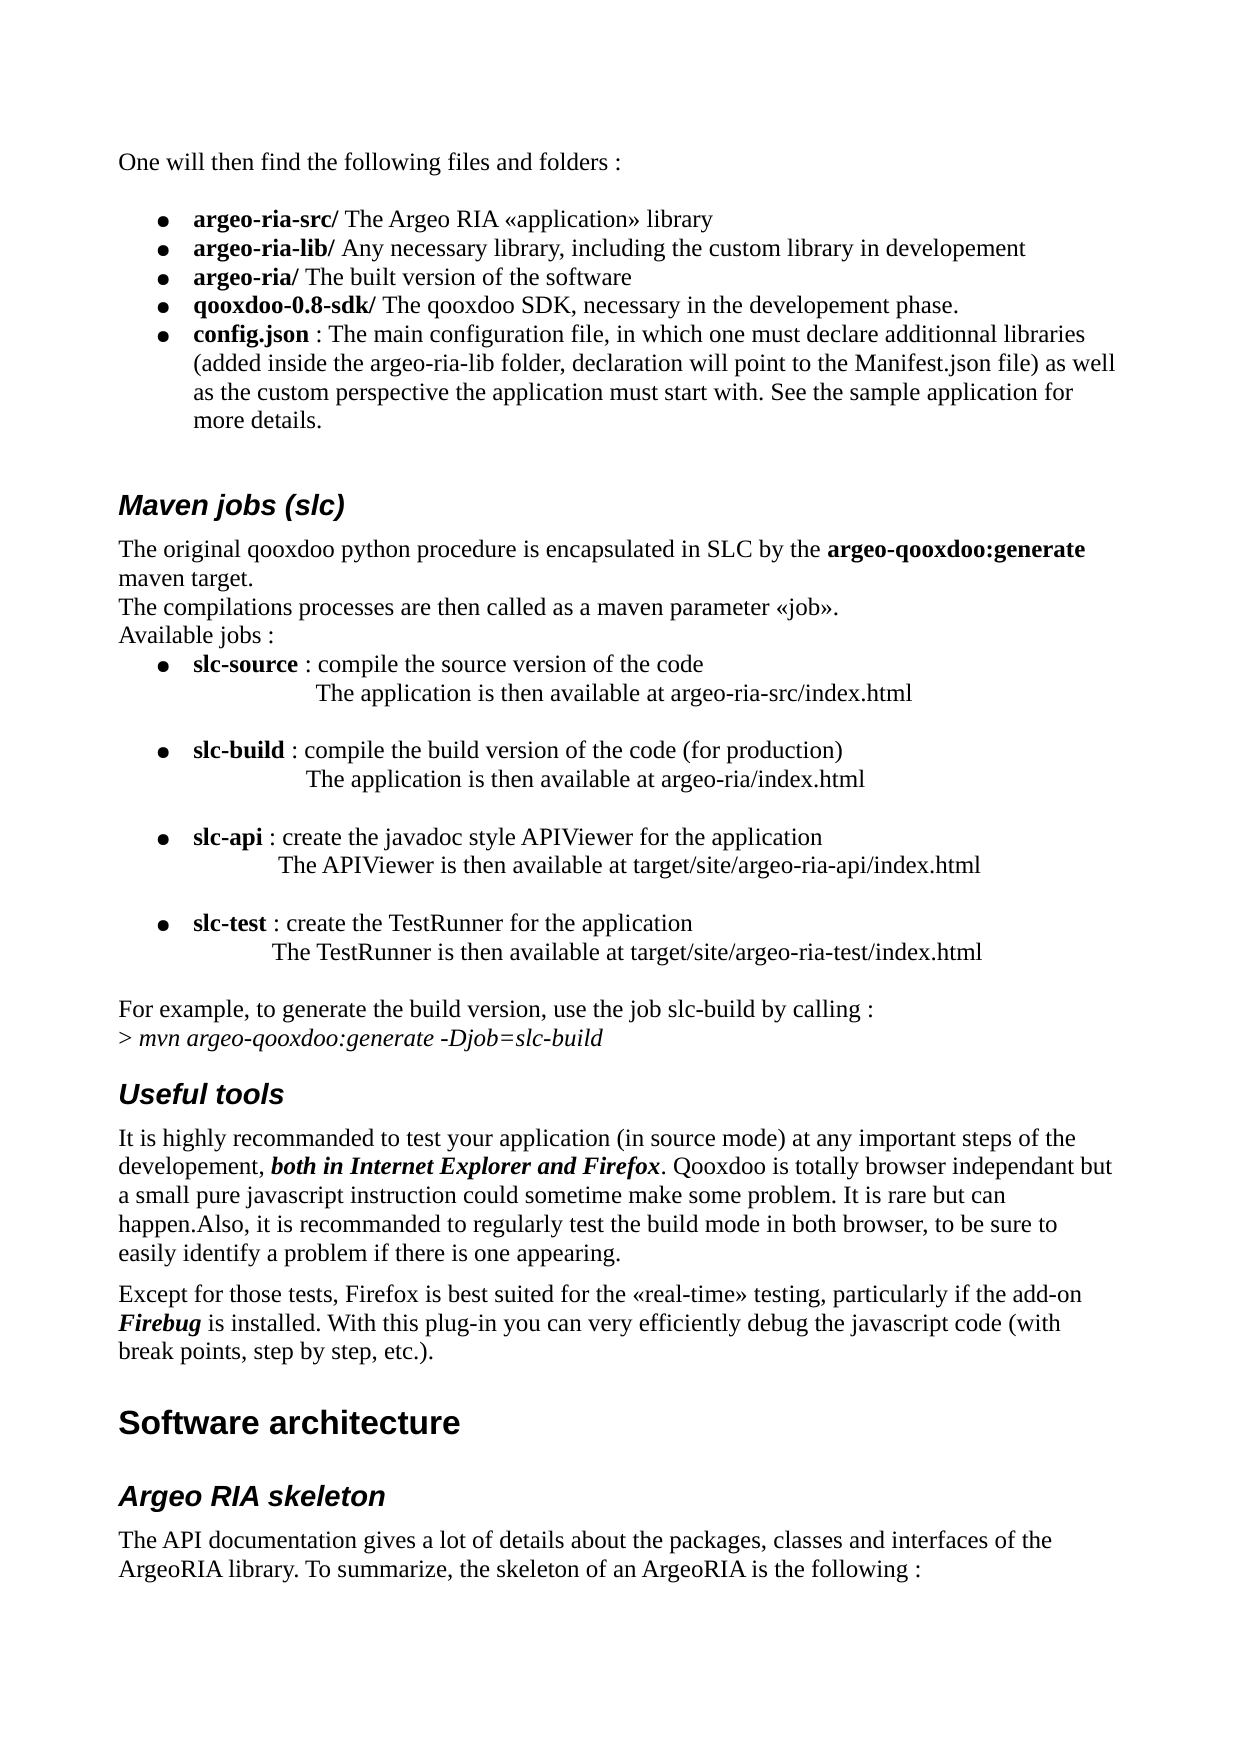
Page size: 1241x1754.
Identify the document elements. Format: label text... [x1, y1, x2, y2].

text The API documentation gives a lot of details about the packages, classes and interfaces of the ArgeoRIA library. To summarize, the skeleton of an ArgeoRIA is the following : [118, 1525, 1122, 1582]
list argeo-ria-src/ The Argeo RIA «application» library [156, 204, 1122, 233]
text The original qooxdoo python procedure is encapsulated in SLC by the argeo-qooxdoo:generate maven target. [118, 534, 1122, 592]
list The application is then available at argeo-ria/index.html [268, 764, 1122, 822]
text It is highly recommanded to test your application (in source mode) at any important steps of the developement, both in Internet Explorer and Firefox. Qooxdoo is totally browser independant but a small pure javascript instruction could sometime make some problem. It is rare but can happen.Also, it is recommanded to regularly test the build mode in both browser, to be sure to easily identify a problem if there is one appearing. [118, 1123, 1122, 1266]
subtitle Argeo RIA skeleton [118, 1479, 1122, 1512]
text > mvn argeo-qooxdoo:generate -Djob=slc-build [118, 1023, 1122, 1052]
list slc-api : create the javadoc style APIViewer for the application The APIViewer is then available at target/site/argeo-ria-api/index.html [156, 822, 1122, 908]
list config.json : The main configuration file, in which one must declare additionnal libraries (added inside the argeo-ria-lib folder, declaration will point to the Manifest.json file) as well as the custom perspective the application must start with. See the sample application for more details. [156, 319, 1122, 434]
subtitle Useful tools [118, 1077, 1122, 1110]
text The compilations processes are then called as a maven parameter «job». [118, 592, 1122, 620]
list slc-test : create the TestRunner for the application The TestRunner is then available at target/site/argeo-ria-test/index.html [156, 908, 1122, 994]
list qooxdoo-0.8-sdk/ The qooxdoo SDK, necessary in the developement phase. [156, 291, 1122, 319]
list slc-build : compile the build version of the code (for production) [156, 735, 1122, 764]
text One will then find the following files and folders : [118, 147, 1122, 176]
text Except for those tests, Firefox is best suited for the «real-time» testing, particularly if the add-on Firebug is installed. With this plug-in you can very efficiently debug the javascript code (with break points, step by step, etc.). [118, 1279, 1122, 1365]
list argeo-ria-lib/ Any necessary library, including the custom library in developement [156, 233, 1122, 262]
text For example, to generate the build version, use the job slc-build by calling : [118, 994, 1122, 1023]
text Available jobs : [118, 620, 1122, 649]
list argeo-ria/ The built version of the software [156, 262, 1122, 291]
subtitle Software architecture [118, 1403, 1122, 1441]
subtitle Maven jobs (slc) [118, 488, 1122, 522]
list slc-source : compile the source version of the code The application is then available at argeo-ria-src/index.html [156, 649, 1122, 735]
